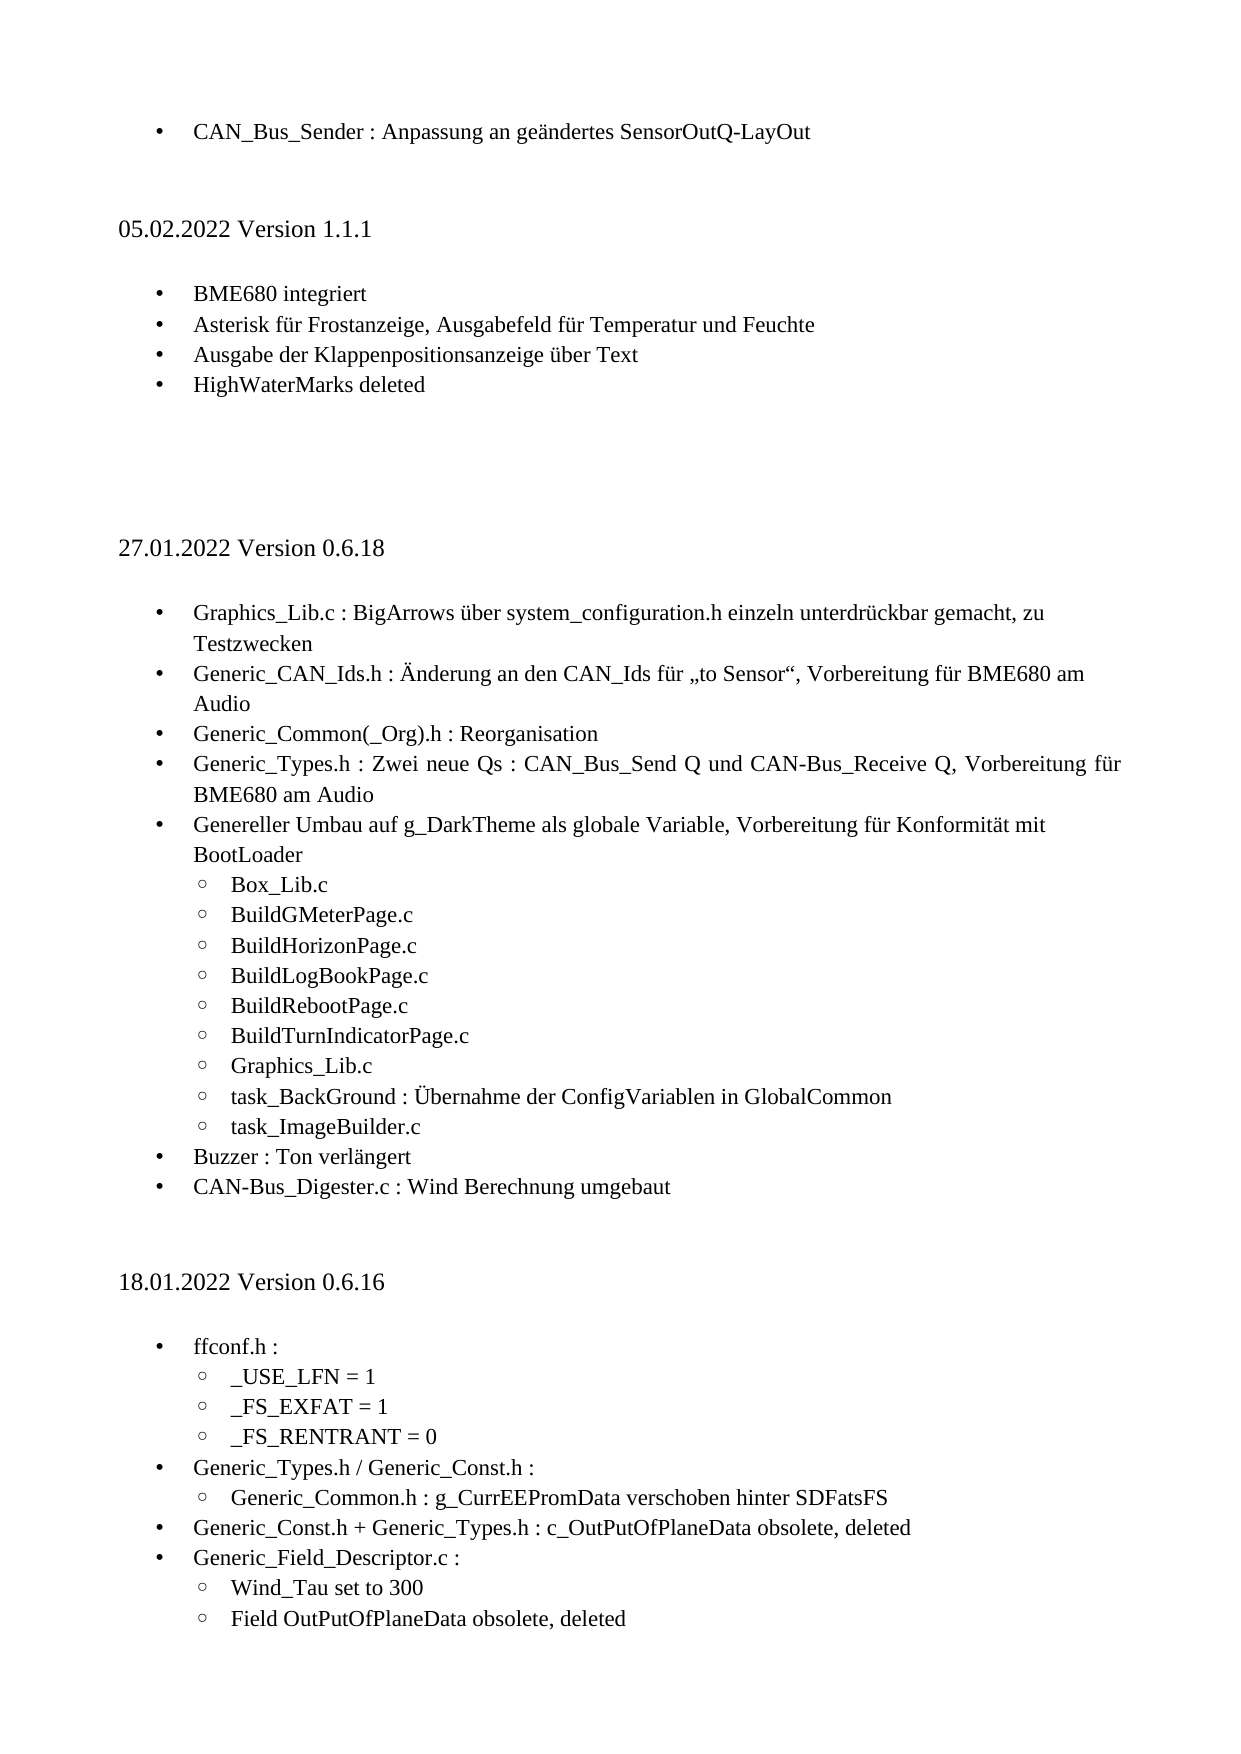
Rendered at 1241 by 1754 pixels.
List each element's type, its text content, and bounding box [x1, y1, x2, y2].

list task_BackGround : Übernahme der ConfigVariablen in GlobalCommon [193, 1083, 1122, 1109]
list Field OutPutOfPlaneData obsolete, deleted [193, 1605, 1122, 1631]
text 18.01.2022 Version 0.6.16 [118, 1267, 1122, 1296]
list BME680 integriert [156, 280, 1122, 307]
list BuildLogBookPage.c [193, 962, 1122, 988]
list Generic_Types.h / Generic_Const.h : [156, 1454, 1122, 1480]
text 05.02.2022 Version 1.1.1 [118, 214, 1122, 243]
list Generic_Field_Descriptor.c : [156, 1544, 1122, 1571]
list Box_Lib.c [193, 871, 1122, 898]
list task_ImageBuilder.c [193, 1113, 1122, 1139]
list BuildRebootPage.c [193, 992, 1122, 1018]
list Buzzer : Ton verlängert [156, 1143, 1122, 1169]
list CAN-Bus_Digester.c : Wind Berechnung umgebaut [156, 1173, 1122, 1230]
list Wind_Tau set to 300 [193, 1574, 1122, 1601]
list CAN_Bus_Sender : Anpassung an geändertes SensorOutQ-LayOut [156, 118, 1122, 144]
list Graphics_Lib.c [193, 1052, 1122, 1079]
list Genereller Umbau auf g_DarkTheme als globale Variable, Vorbereitung für Konformität mit BootLoader [156, 811, 1122, 867]
list BuildTurnIndicatorPage.c [193, 1022, 1122, 1049]
list Asterisk für Frostanzeige, Ausgabefeld für Temperatur und Feuchte [156, 311, 1122, 337]
list Generic_Common.h : g_CurrEEPromData verschoben hinter SDFatsFS [193, 1484, 1122, 1510]
list _FS_EXFAT = 1 [193, 1393, 1122, 1419]
list _FS_RENTRANT = 0 [193, 1423, 1122, 1450]
list HighWaterMarks deleted [156, 371, 1122, 397]
list Generic_CAN_Ids.h : Änderung an den CAN_Ids für „to Sensor“, Vorbereitung für BME680 am Audio [156, 660, 1122, 716]
list BuildGMeterPage.c [193, 901, 1122, 928]
text 27.01.2022 Version 0.6.18 [118, 533, 1122, 562]
list _USE_LFN = 1 [193, 1363, 1122, 1389]
list Graphics_Lib.c : BigArrows über system_configuration.h einzeln unterdrückbar gemacht, zu Testzwecken [156, 599, 1122, 656]
list Ausgabe der Klappenpositionsanzeige über Text [156, 341, 1122, 367]
list ffconf.h : [156, 1333, 1122, 1359]
list Generic_Const.h + Generic_Types.h : c_OutPutOfPlaneData obsolete, deleted [156, 1514, 1122, 1540]
list BuildHorizonPage.c [193, 932, 1122, 958]
list Generic_Types.h : Zwei neue Qs : CAN_Bus_Send Q und CAN-Bus_Receive Q, Vorbereitung für BME680 am Audio [156, 750, 1122, 807]
list Generic_Common(_Org).h : Reorganisation [156, 720, 1122, 747]
